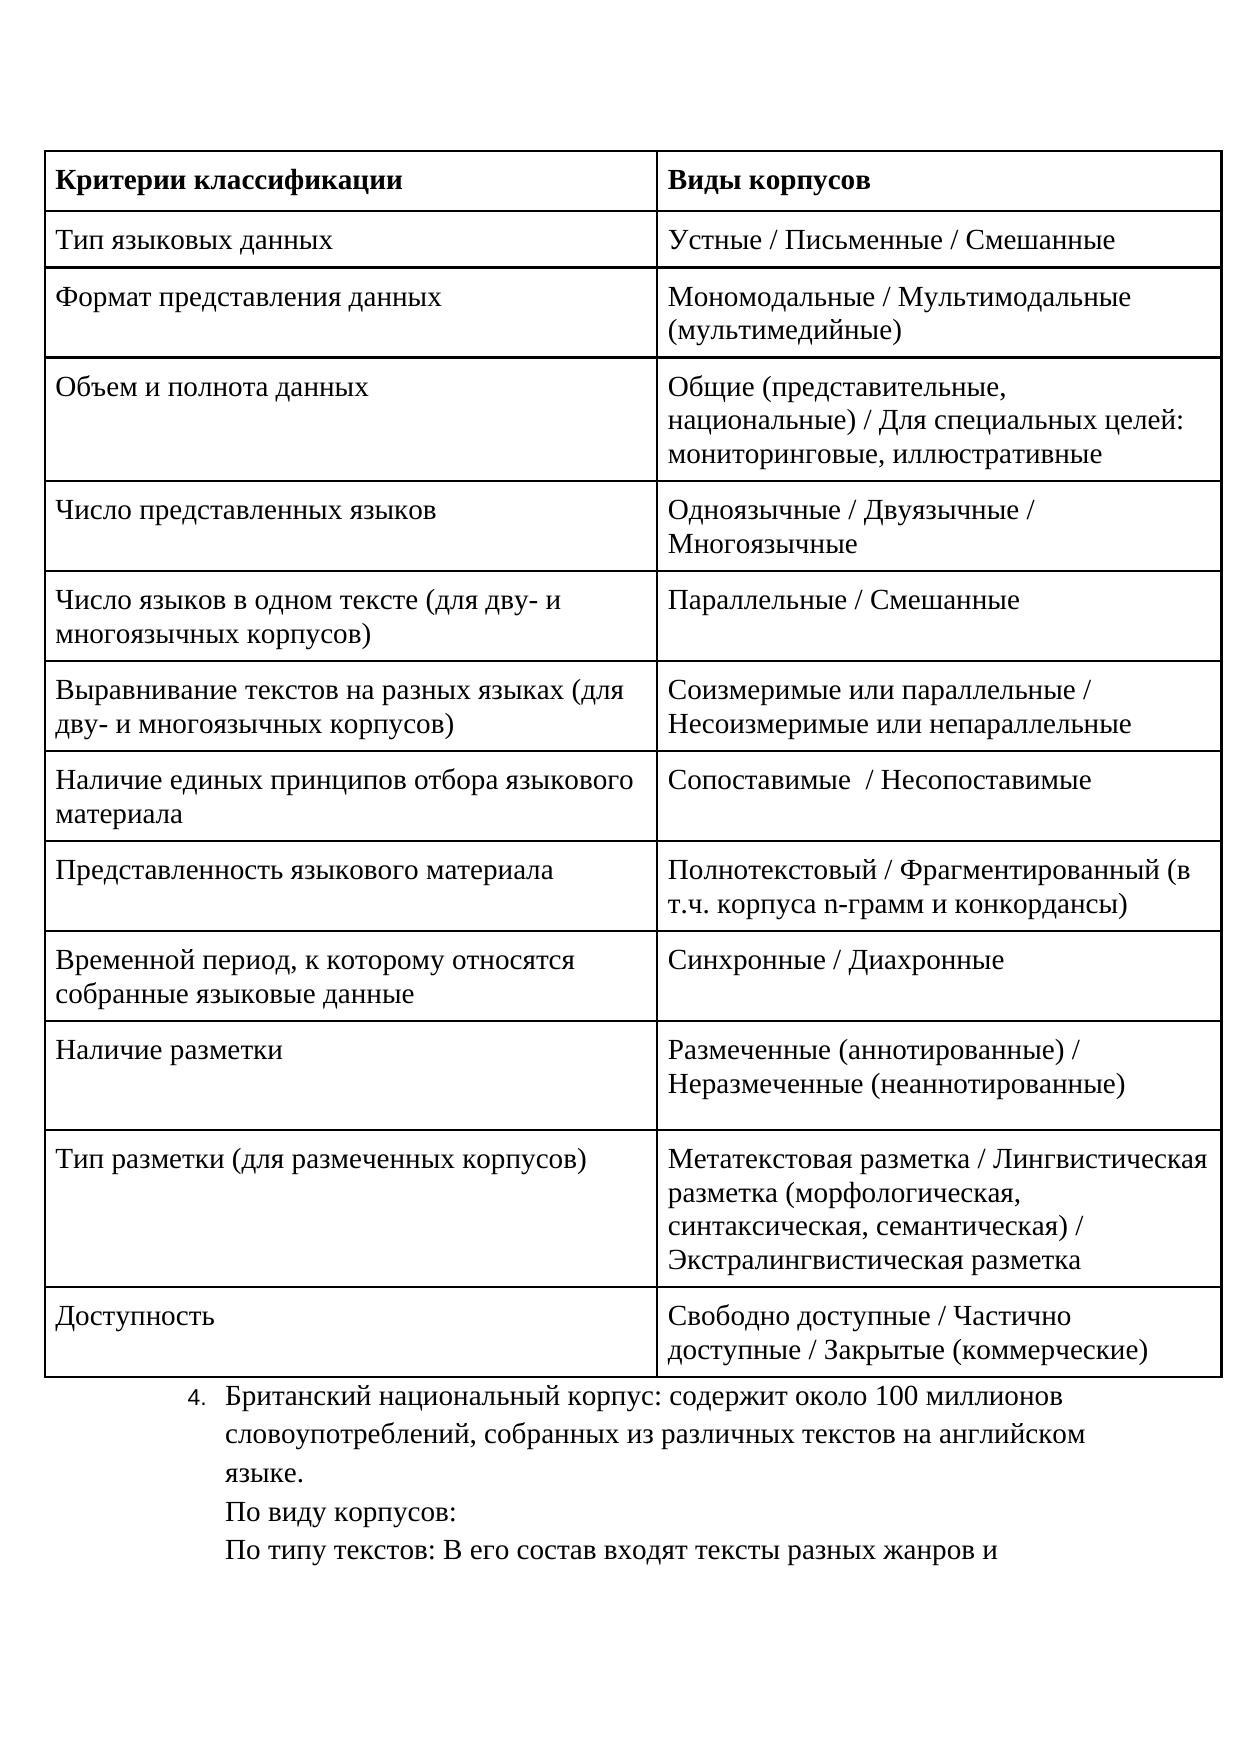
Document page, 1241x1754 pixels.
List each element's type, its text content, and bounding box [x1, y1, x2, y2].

table_cell Объем и полнота данных [46, 359, 656, 480]
table_cell Параллельные / Смешанные [658, 572, 1220, 660]
table_cell Наличие единых принципов отбора языкового материала [46, 752, 656, 840]
table_cell Мономодальные / Мультимодальные (мультимедийные) [658, 269, 1220, 356]
table_cell Временной период, к которому относятся собранные языковые данные [46, 932, 656, 1020]
table_cell Представленность языкового материала [46, 842, 656, 930]
table_cell Одноязычные / Двуязычные / Многоязычные [658, 482, 1220, 570]
table_cell Число языков в одном тексте (для дву- и многоязычных корпусов) [46, 572, 656, 660]
table_cell Выравнивание текстов на разных языках (для дву- и многоязычных корпусов) [46, 662, 656, 750]
table_cell Соизмеримые или параллельные / Несоизмеримые или непараллельные [658, 662, 1220, 750]
table_cell Устные / Письменные / Смешанные [658, 212, 1220, 266]
table_cell Наличие разметки [46, 1022, 656, 1129]
table_cell Сопоставимые / Несопоставимые [658, 752, 1220, 840]
table_header Критерии классификации [46, 152, 656, 210]
list Британский национальный корпус: содержит около 100 миллионов словоупотреблений, собранных из различных текстов на английском языке. По виду корпусов: По типу текстов: В его состав входят тексты разных жанров и [187, 1378, 1090, 1566]
table_header Виды корпусов [658, 152, 1220, 210]
table_cell Формат представления данных [46, 269, 656, 356]
table_cell Число представленных языков [46, 482, 656, 570]
table_cell Общие (представительные, национальные) / Для специальных целей: мониторинговые, иллюстративные [658, 359, 1220, 480]
table_cell Полнотекстовый / Фрагментированный (в т.ч. корпуса n-грамм и конкордансы) [658, 842, 1220, 930]
table_cell Размеченные (аннотированные) / Неразмеченные (неаннотированные) [658, 1022, 1220, 1129]
table_cell Тип разметки (для размеченных корпусов) [46, 1131, 656, 1286]
table_cell Свободно доступные / Частично доступные / Закрытые (коммерческие) [658, 1288, 1220, 1376]
table_cell Синхронные / Диахронные [658, 932, 1220, 1020]
table_cell Тип языковых данных [46, 212, 656, 266]
table_cell Метатекстовая разметка / Лингвистическая разметка (морфологическая, синтаксическая, семантическая) / Экстралингвистическая разметка [658, 1131, 1220, 1286]
table_cell Доступность [46, 1288, 656, 1376]
